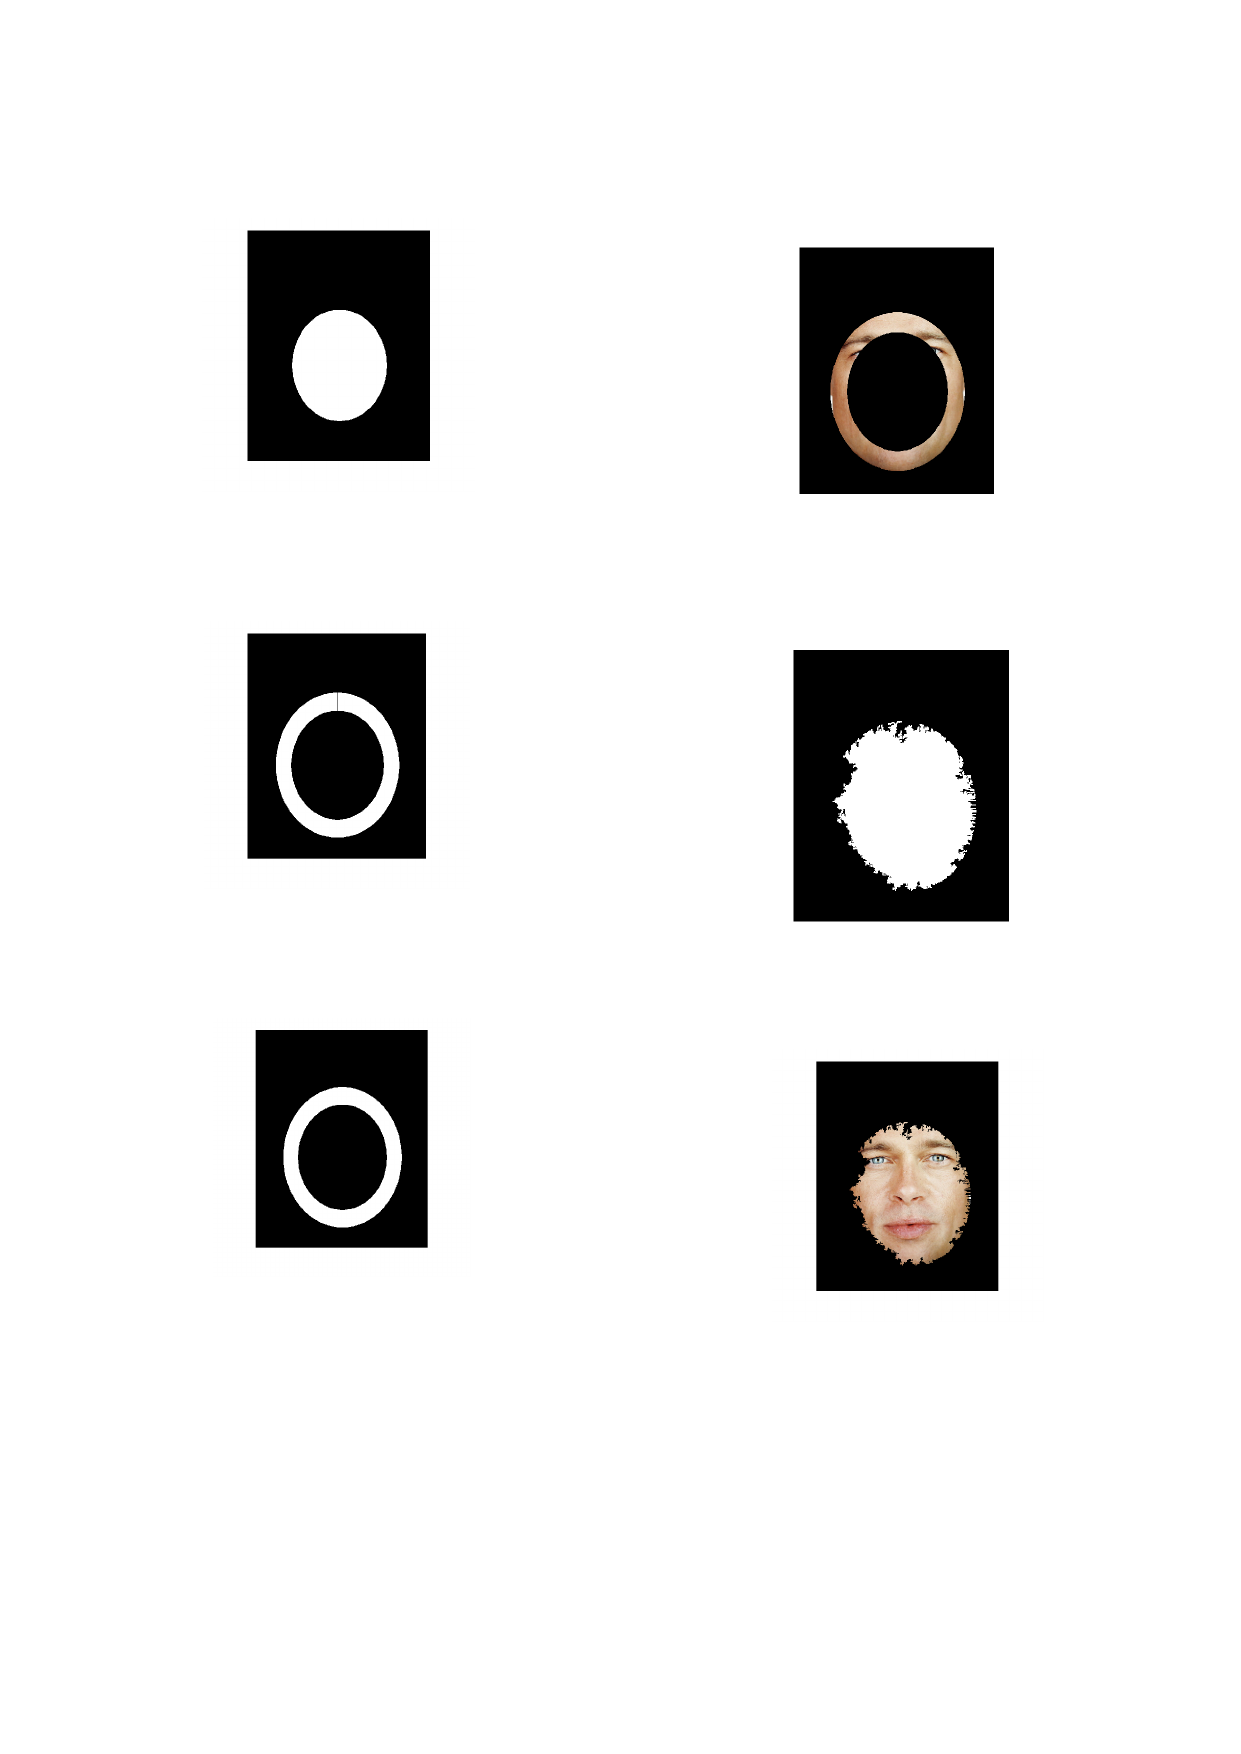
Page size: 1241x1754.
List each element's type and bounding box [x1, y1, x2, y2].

picture [203, 621, 470, 889]
picture [202, 218, 476, 492]
picture [740, 635, 1063, 958]
picture [751, 234, 1043, 527]
picture [771, 1049, 1044, 1322]
picture [213, 1018, 471, 1277]
